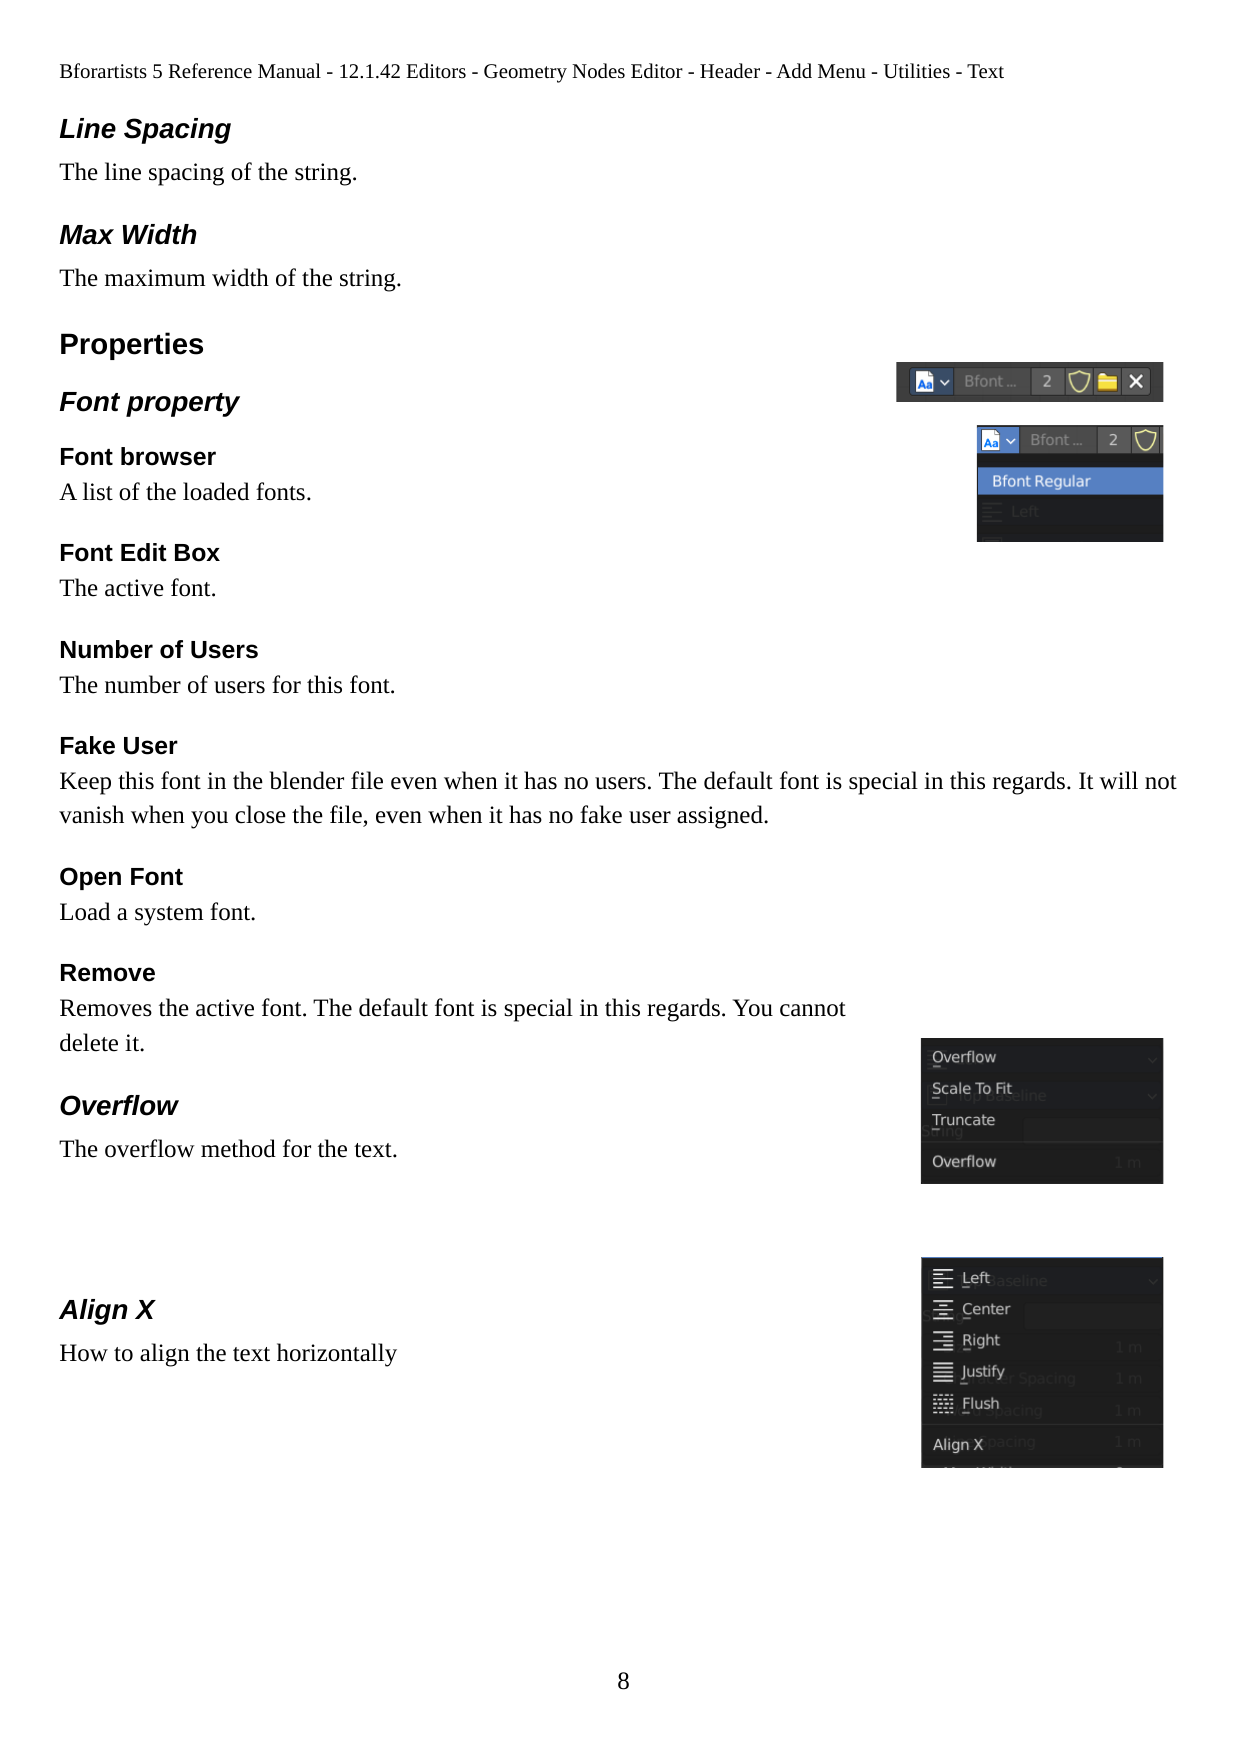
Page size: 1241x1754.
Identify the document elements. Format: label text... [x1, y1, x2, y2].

text The number of users for this font. [59, 670, 1181, 698]
text Removes the active font. The default font is special in this regards. You cannot delete it. [59, 993, 1181, 1056]
picture [896, 362, 1164, 402]
picture [920, 1038, 1164, 1184]
picture [976, 425, 1164, 542]
subtitle Font Edit Box [59, 538, 1181, 567]
subtitle [1164, 1293, 1181, 1325]
subtitle Open Font [59, 862, 1181, 891]
picture [921, 1257, 1164, 1468]
subtitle Fake User [59, 731, 1181, 760]
subtitle [1164, 1089, 1181, 1121]
text Keep this font in the blender file even when it has no users. The default font is special in this regards. It will not vanish when you close the file, even when it has no fake user assigned. [59, 766, 1181, 829]
text How to align the text horizontally [59, 1338, 921, 1366]
text The active font. [59, 573, 1181, 602]
subtitle Remove [59, 958, 1181, 987]
text Load a system font. [59, 897, 1181, 926]
subtitle [1164, 442, 1181, 471]
subtitle Font property [59, 385, 1181, 417]
text The overflow method for the text. [59, 1134, 920, 1162]
text The line spacing of the string. [59, 157, 1181, 186]
subtitle Font browser [59, 442, 976, 471]
subtitle Align X [59, 1293, 921, 1325]
subtitle Overflow [59, 1089, 920, 1121]
subtitle Number of Users [59, 635, 1181, 663]
subtitle Properties [59, 327, 1181, 360]
text A list of the loaded fonts. [59, 477, 976, 506]
text The maximum width of the string. [59, 263, 1181, 292]
subtitle Line Spacing [59, 113, 1181, 144]
subtitle Max Width [59, 218, 1181, 250]
